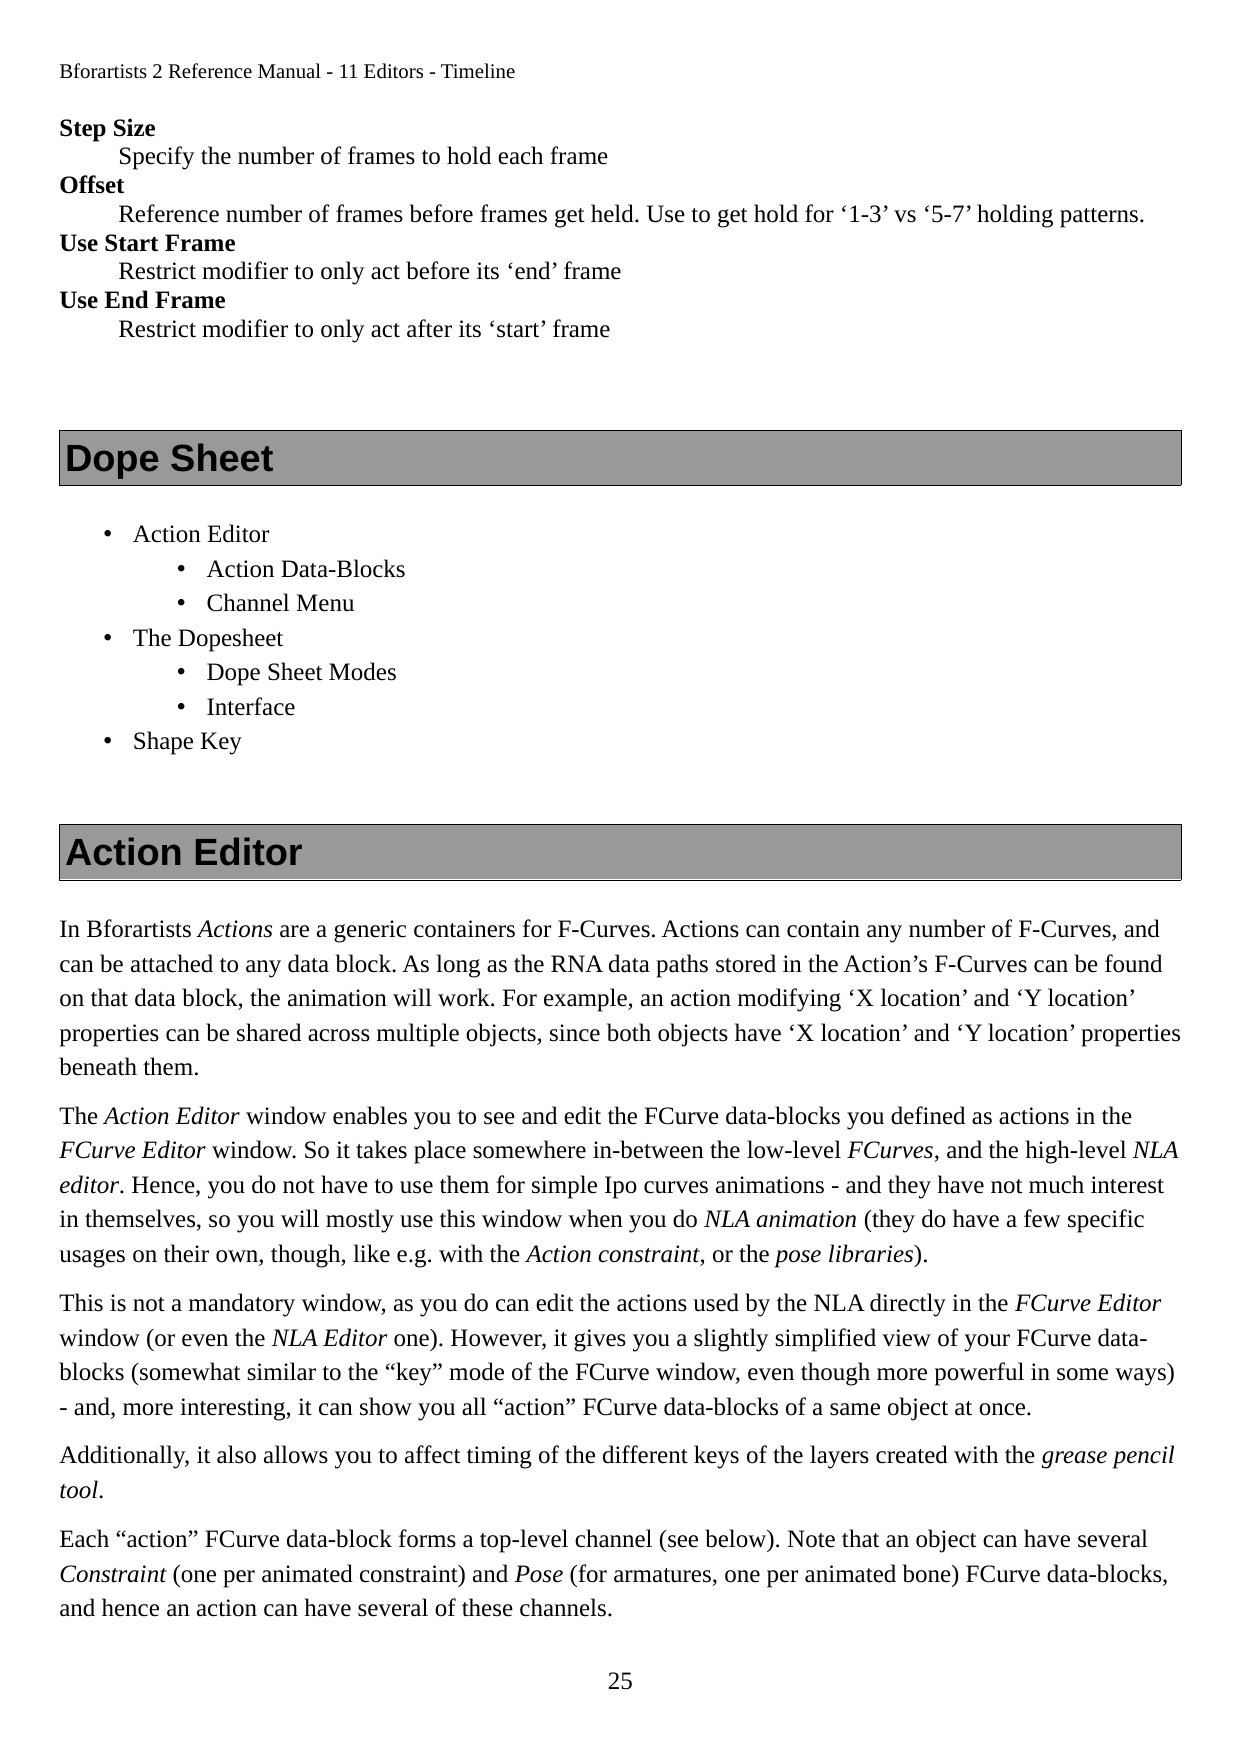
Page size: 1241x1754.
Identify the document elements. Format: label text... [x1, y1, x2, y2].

list Specify the number of frames to hold each frame [118, 141, 1181, 170]
list Shape Key [103, 726, 1181, 755]
list Restrict modifier to only act after its ‘start’ frame [118, 314, 1181, 343]
list Action Data-Blocks [177, 554, 1181, 583]
subtitle Step Size [59, 113, 1181, 141]
list Interface [177, 692, 1181, 721]
table_header Action Editor [60, 825, 1181, 879]
text The Action Editor window enables you to see and edit the FCurve data-blocks you defined as actions in the FCurve Editor window. So it takes place somewhere in-between the low-level FCurves, and the high-level NLA editor. Hence, you do not have to use them for simple Ipo curves animations - and they have not much interest in themselves, so you will mostly use this window when you do NLA animation (they do have a few specific usages on their own, though, like e.g. with the Action constraint, or the pose libraries). [59, 1101, 1181, 1268]
text In Bforartists Actions are a generic containers for F-Curves. Actions can contain any number of F-Curves, and can be attached to any data block. As long as the RNA data paths stored in the Action’s F-Curves can be found on that data block, the animation will work. For example, an action modifying ‘X location’ and ‘Y location’ properties can be shared across multiple objects, since both objects have ‘X location’ and ‘Y location’ properties beneath them. [59, 914, 1181, 1081]
subtitle Use End Frame [59, 285, 1181, 314]
list Reference number of frames before frames get held. Use to get hold for ‘1-3’ vs ‘5-7’ holding patterns. [118, 199, 1181, 228]
list Restrict modifier to only act before its ‘end’ frame [118, 256, 1181, 285]
list Action Editor [103, 519, 1181, 548]
text Additionally, it also allows you to affect timing of the different keys of the layers created with the grease pencil tool. [59, 1441, 1181, 1504]
list Channel Menu [177, 588, 1181, 617]
list The Dopesheet [103, 623, 1181, 652]
subtitle Offset [59, 170, 1181, 199]
table_header Dope Sheet [60, 431, 1181, 485]
text Each “action” FCurve data-block forms a top-level channel (see below). Note that an object can have several Constraint (one per animated constraint) and Pose (for armatures, one per animated bone) FCurve data-blocks, and hence an action can have several of these channels. [59, 1524, 1181, 1622]
subtitle Use Start Frame [59, 228, 1181, 256]
list Dope Sheet Modes [177, 657, 1181, 686]
text This is not a mandatory window, as you do can edit the actions used by the NLA directly in the FCurve Editor window (or even the NLA Editor one). However, it gives you a slightly simplified view of your FCurve data-blocks (somewhat similar to the “key” mode of the FCurve window, even though more powerful in some ways) - and, more interesting, it can show you all “action” FCurve data-blocks of a same object at once. [59, 1288, 1181, 1420]
